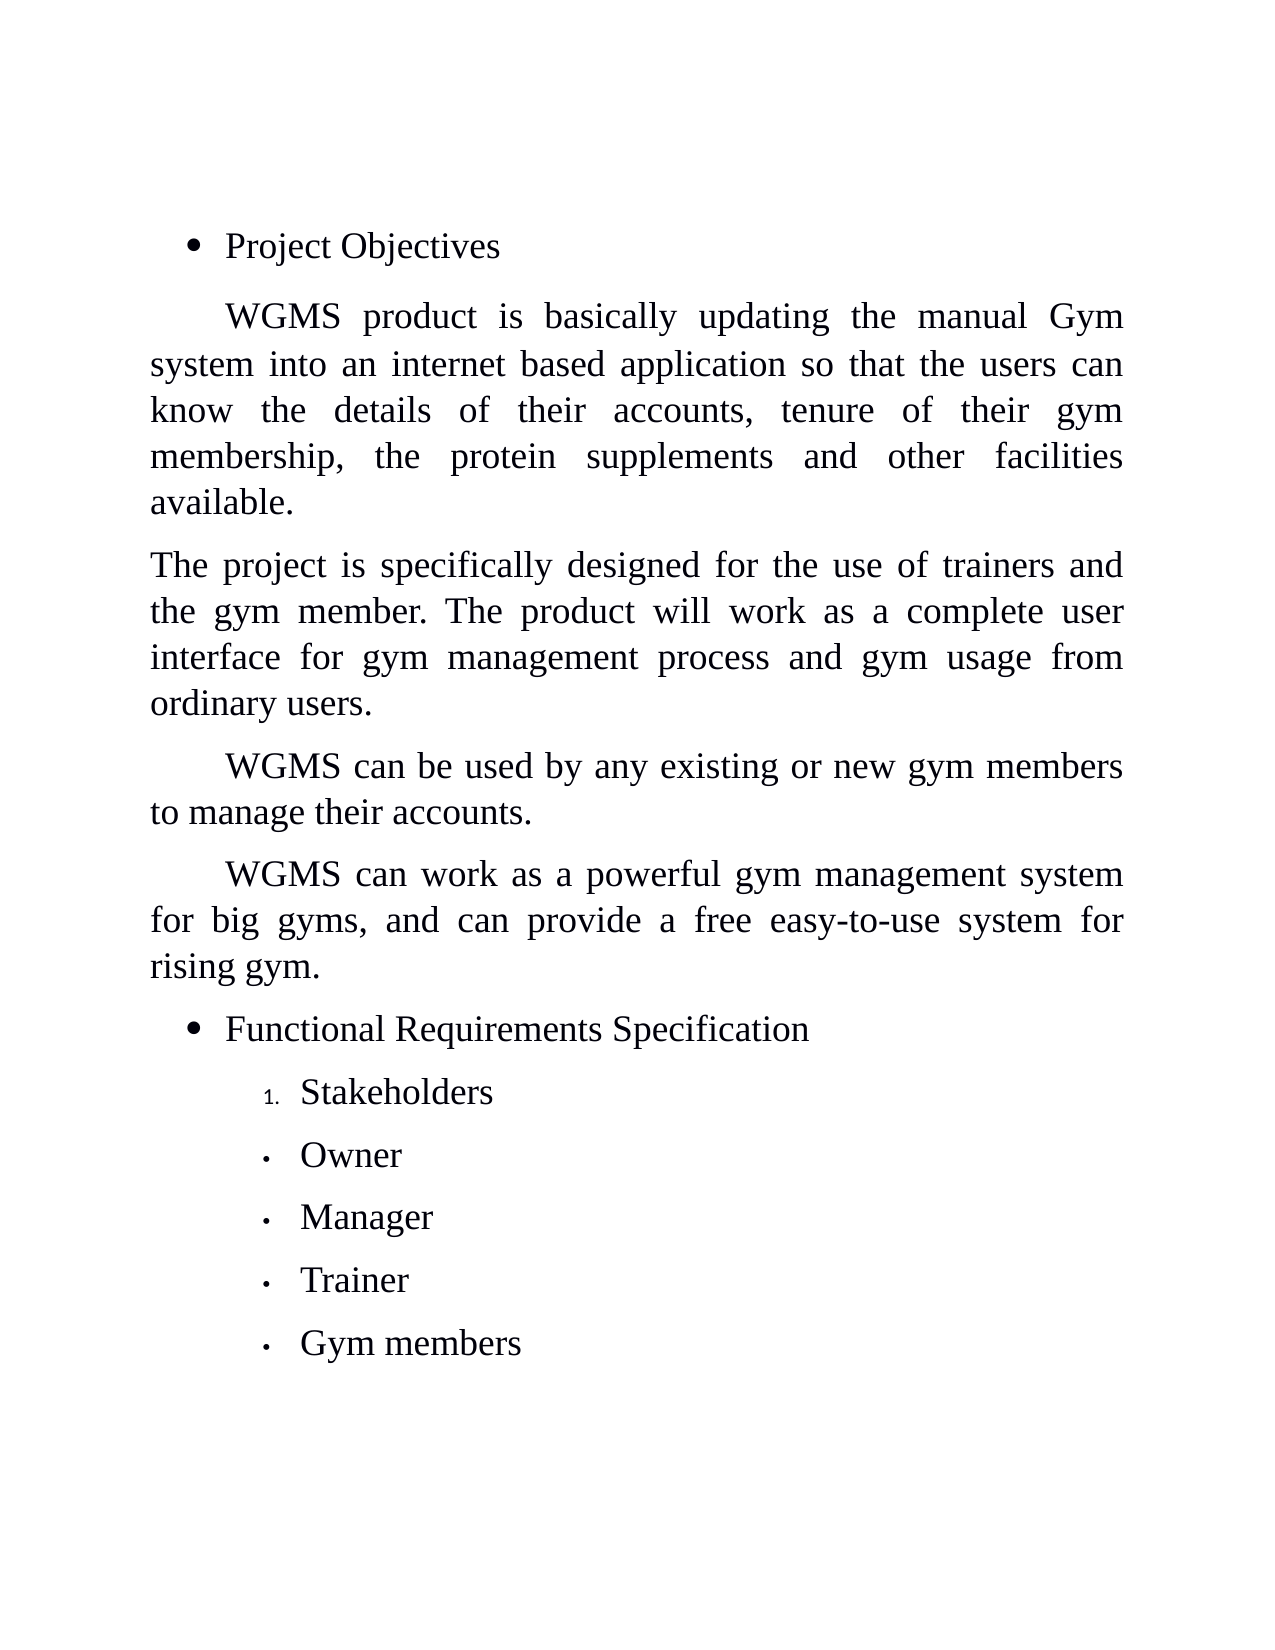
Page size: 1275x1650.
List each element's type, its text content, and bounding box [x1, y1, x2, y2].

text WGMS can be used by any existing or new gym members to manage their accounts. [150, 743, 1125, 832]
list Stakeholders [262, 1069, 1125, 1112]
list Gym members [262, 1320, 1125, 1363]
text WGMS can work as a powerful gym management system for big gyms, and can provide a free easy-to-use system for rising gym. [150, 852, 1125, 987]
list Project Objectives [187, 223, 1125, 266]
list Trainer [262, 1257, 1125, 1301]
text The project is specifically designed for the use of trainers and the gym member. The product will work as a complete user interface for gym management process and gym usage from ordinary users. [150, 542, 1125, 723]
list Functional Requirements Specification [187, 1007, 1125, 1050]
text WGMS product is basically updating the manual Gym system into an internet based application so that the users can know the details of their accounts, tenure of their gym membership, the protein supplements and other facilities available. [150, 286, 1125, 523]
list Owner [262, 1132, 1125, 1175]
list Manager [262, 1195, 1125, 1238]
